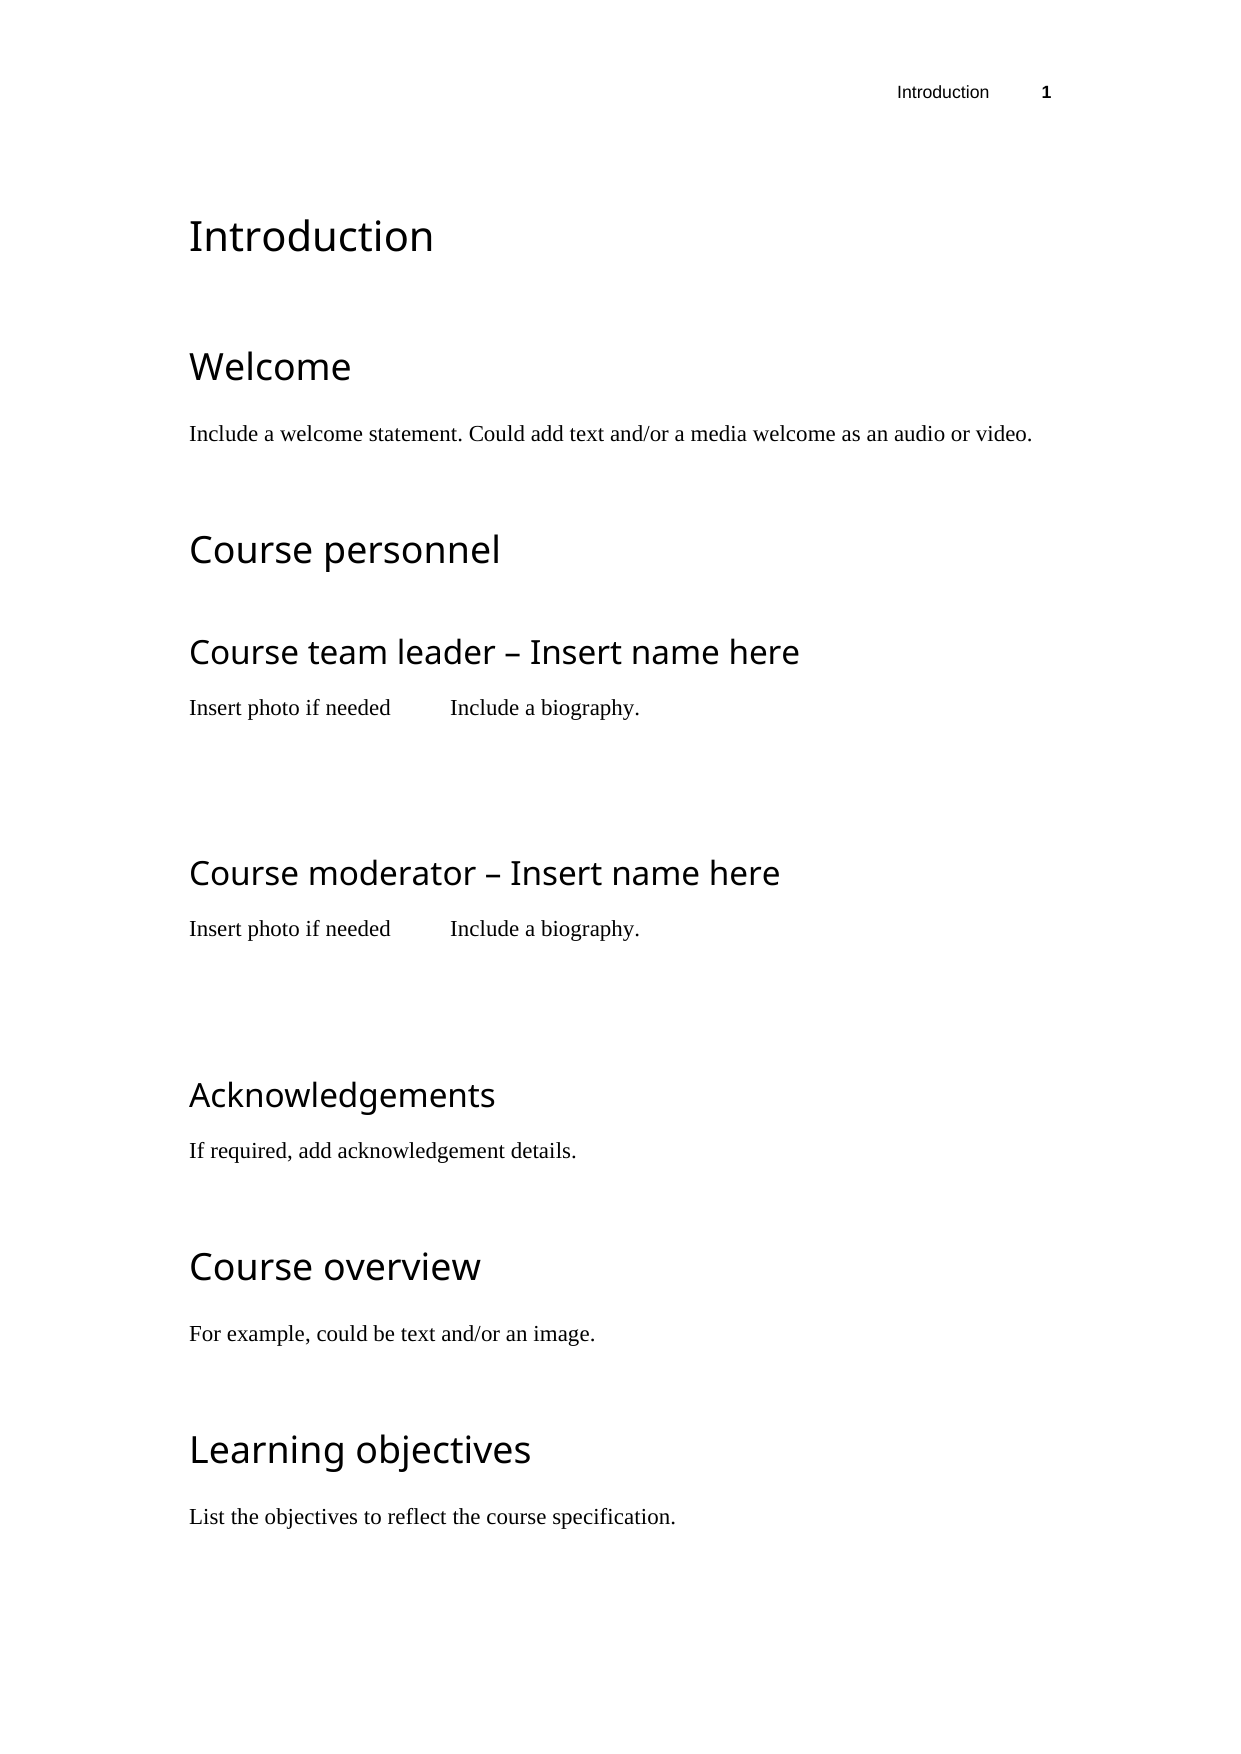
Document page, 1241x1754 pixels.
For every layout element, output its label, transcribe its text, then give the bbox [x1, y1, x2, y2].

text Welcome [189, 341, 1051, 392]
table_header Insert photo if needed [189, 916, 450, 992]
text For example, could be text and/or an image. [189, 1321, 1051, 1346]
text Course team leader – Insert name here [189, 628, 1051, 674]
text Course personnel [189, 523, 1051, 574]
table_header Include a biography. [450, 916, 1051, 992]
table_header Include a biography. [450, 695, 1051, 771]
text Include a welcome statement. Could add text and/or a media welcome as an audio or video. [189, 421, 1051, 447]
text Acknowledgements [189, 1072, 1051, 1117]
text Course overview [189, 1240, 1051, 1291]
table_header Insert photo if needed [189, 695, 450, 771]
text Course moderator – Insert name here [189, 850, 1051, 896]
text If required, add acknowledgement details. [189, 1138, 1051, 1164]
text List the objectives to reflect the course specification. [189, 1504, 1051, 1529]
title Introduction [189, 207, 1051, 264]
text Learning objectives [189, 1423, 1051, 1474]
